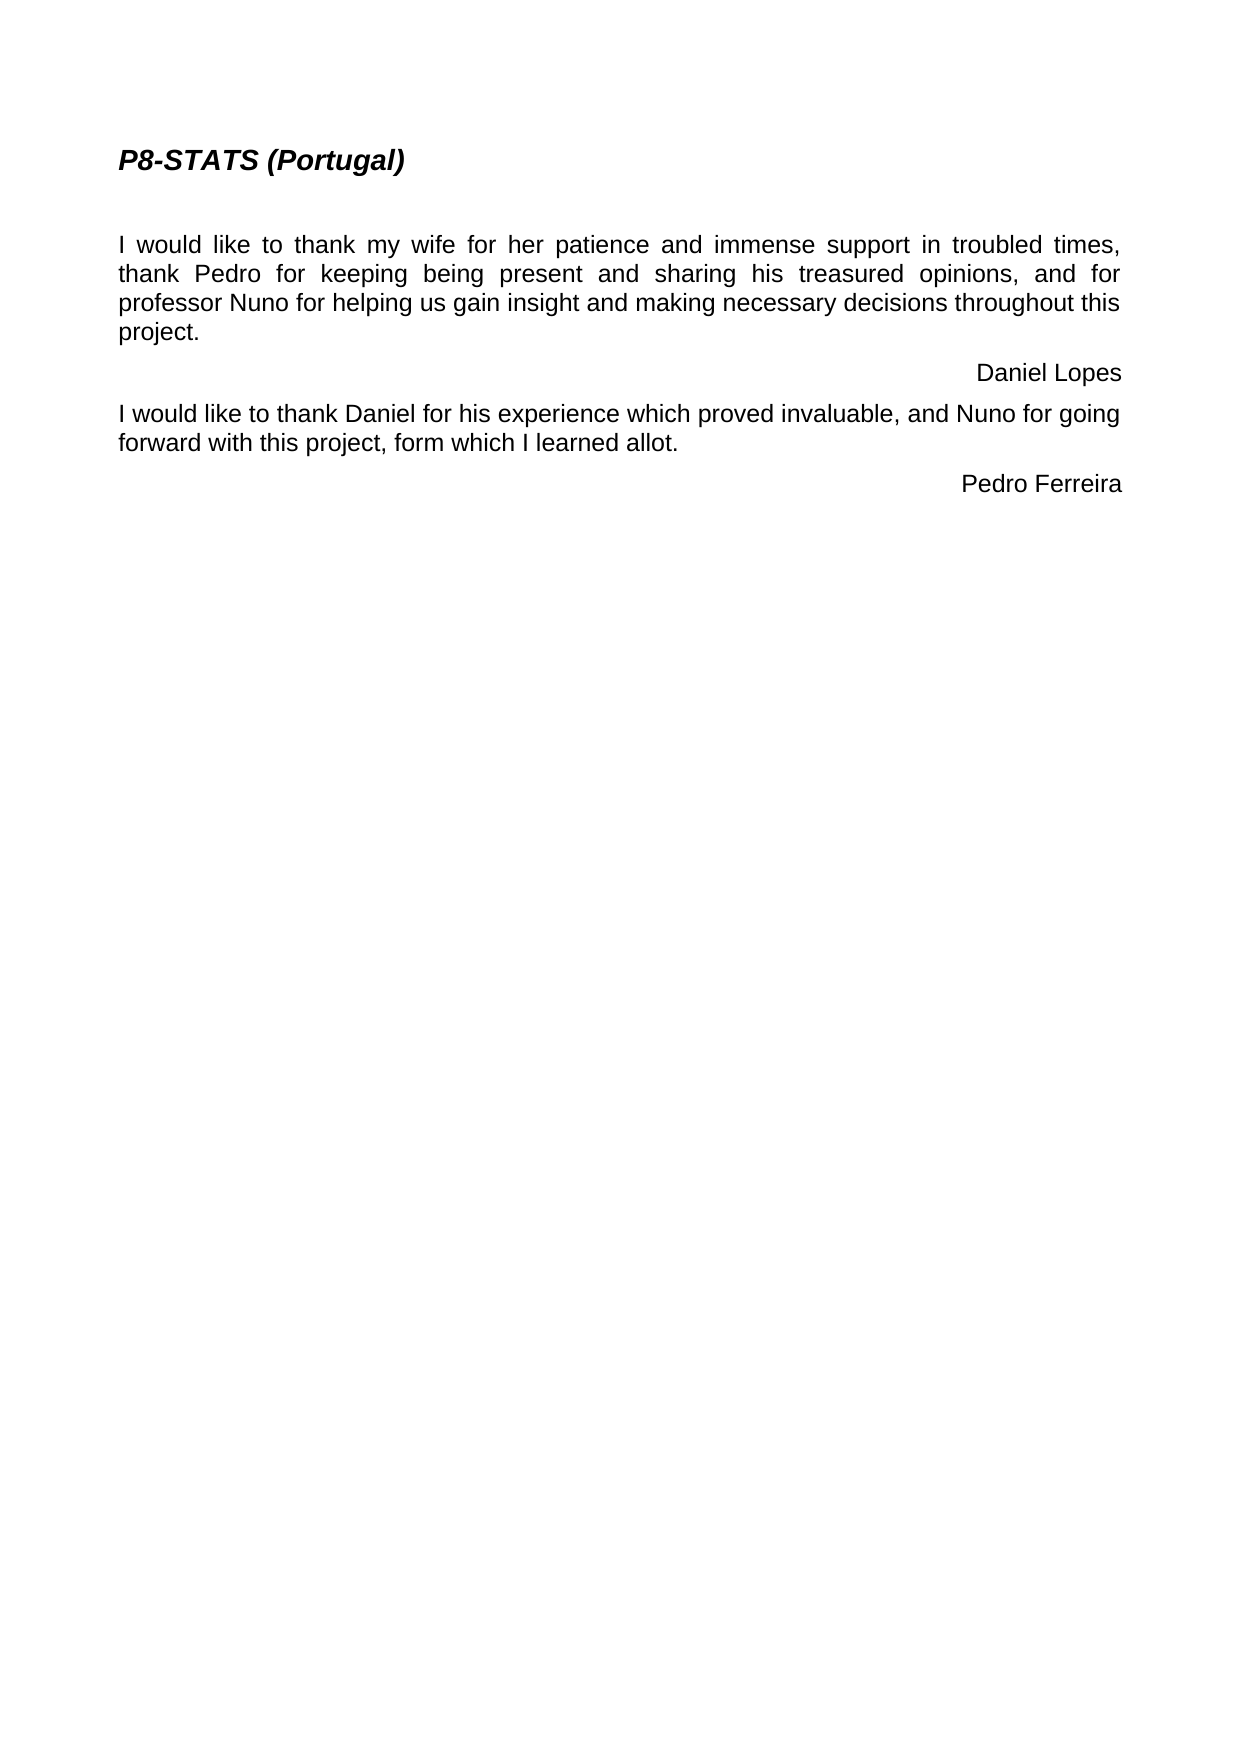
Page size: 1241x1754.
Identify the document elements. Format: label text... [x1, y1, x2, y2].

text I would like to thank my wife for her patience and immense support in troubled times, thank Pedro for keeping being present and sharing his treasured opinions, and for professor Nuno for helping us gain insight and making necessary decisions throughout this project. [118, 230, 1122, 345]
text Pedro Ferreira [118, 469, 1122, 498]
text Daniel Lopes [118, 358, 1122, 387]
subtitle P8-STATS (Portugal) [118, 143, 1122, 177]
text I would like to thank Daniel for his experience which proved invaluable, and Nuno for going forward with this project, form which I learned allot. [118, 399, 1122, 457]
